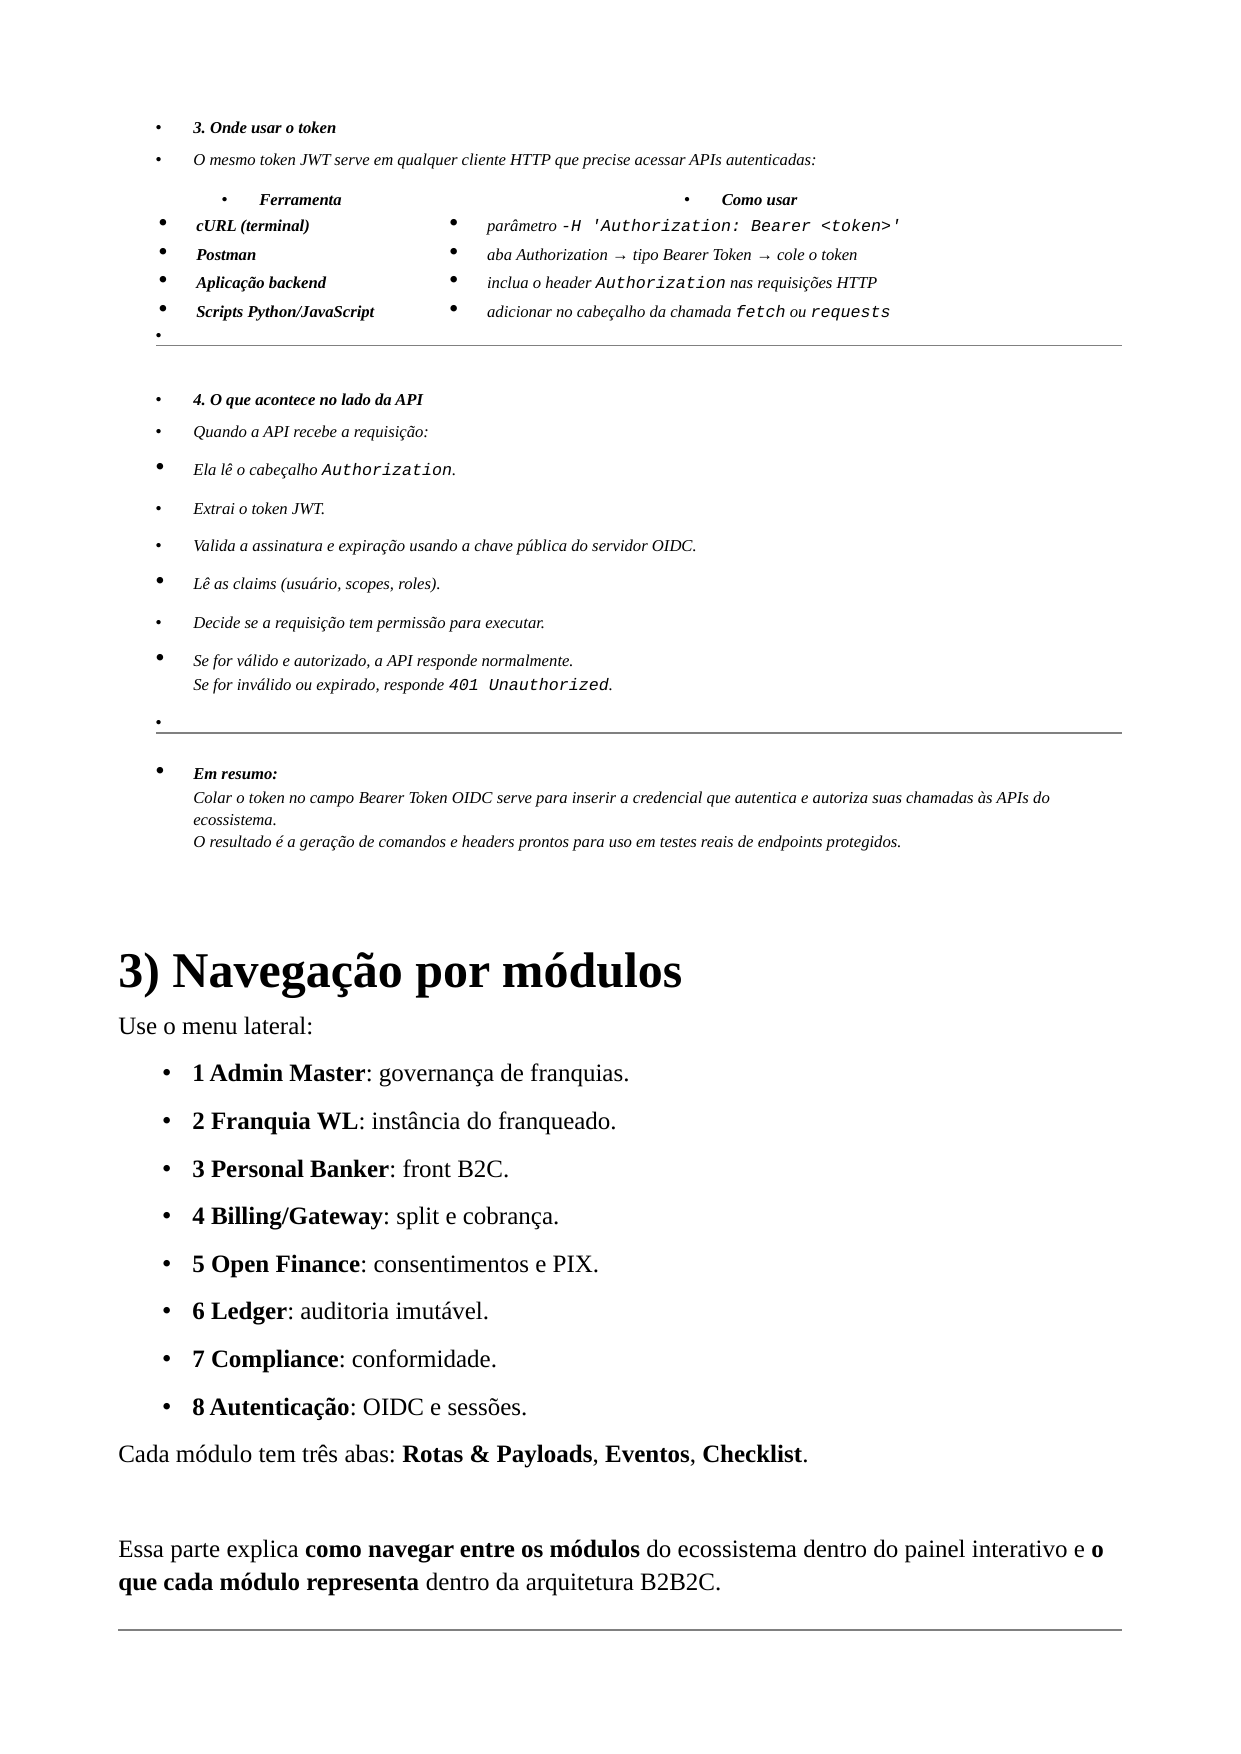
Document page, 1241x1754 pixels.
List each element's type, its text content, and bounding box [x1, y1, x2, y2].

list 8 Autenticação: OIDC e sessões. [162, 1392, 1122, 1420]
list 3 Personal Banker: front B2C. [162, 1154, 1122, 1182]
subtitle 4. O que acontece no lado da API [156, 389, 1122, 409]
subtitle 3) Navegação por módulos [118, 941, 1122, 998]
table_cell cURL (terminal) [118, 212, 409, 240]
list Decide se a requisição tem permissão para executar. [156, 613, 1122, 632]
table_header Como usar [409, 187, 1036, 212]
list Lê as claims (usuário, scopes, roles). [156, 572, 1122, 595]
list 5 Open Finance: consentimentos e PIX. [162, 1249, 1122, 1278]
text Essa parte explica como navegar entre os módulos do ecossistema dentro do painel interativo e o que cada módulo representa dentro da arquitetura B2B2C. [118, 1534, 1122, 1596]
table_cell Scripts Python/JavaScript [118, 297, 409, 326]
table_cell parâmetro -H 'Authorization: Bearer <token>' [409, 212, 1036, 240]
list O mesmo token JWT serve em qualquer cliente HTTP que precise acessar APIs autenticadas: [156, 150, 1122, 169]
list 7 Compliance: conformidade. [162, 1344, 1122, 1373]
list Se for válido e autorizado, a API responde normalmente. Se for inválido ou expirado, responde 401 Unauthorized. [156, 649, 1122, 695]
list 6 Ledger: auditoria imutável. [162, 1296, 1122, 1325]
table_cell Postman [118, 240, 409, 269]
list Quando a API recebe a requisição: [156, 421, 1122, 441]
text Use o menu lateral: [118, 1011, 1122, 1039]
list Valida a assinatura e expiração usando a chave pública do servidor OIDC. [156, 535, 1122, 554]
list Ela lê o cabeçalho Authorization. [156, 458, 1122, 481]
table_cell Aplicação backend [118, 269, 409, 297]
subtitle 3. Onde usar o token [156, 118, 1122, 137]
list 1 Admin Master: governança de franquias. [162, 1058, 1122, 1087]
list 2 Franquia WL: instância do franqueado. [162, 1106, 1122, 1135]
list Extrai o token JWT. [156, 499, 1122, 518]
list Em resumo: Colar o token no campo Bearer Token OIDC serve para inserir a credencial que autentica e autoriza suas chamadas às APIs do ecossistema. O resultado é a geração de comandos e headers prontos para uso em testes reais de endpoints protegidos. [156, 762, 1122, 851]
table_header Ferramenta [118, 187, 409, 212]
table_cell adicionar no cabeçalho da chamada fetch ou requests [409, 297, 1036, 326]
table_cell aba Authorization → tipo Bearer Token → cole o token [409, 240, 1036, 269]
table_cell inclua o header Authorization nas requisições HTTP [409, 269, 1036, 297]
list 4 Billing/Gateway: split e cobrança. [162, 1201, 1122, 1230]
text Cada módulo tem três abas: Rotas & Payloads, Eventos, Checklist. [118, 1439, 1122, 1468]
